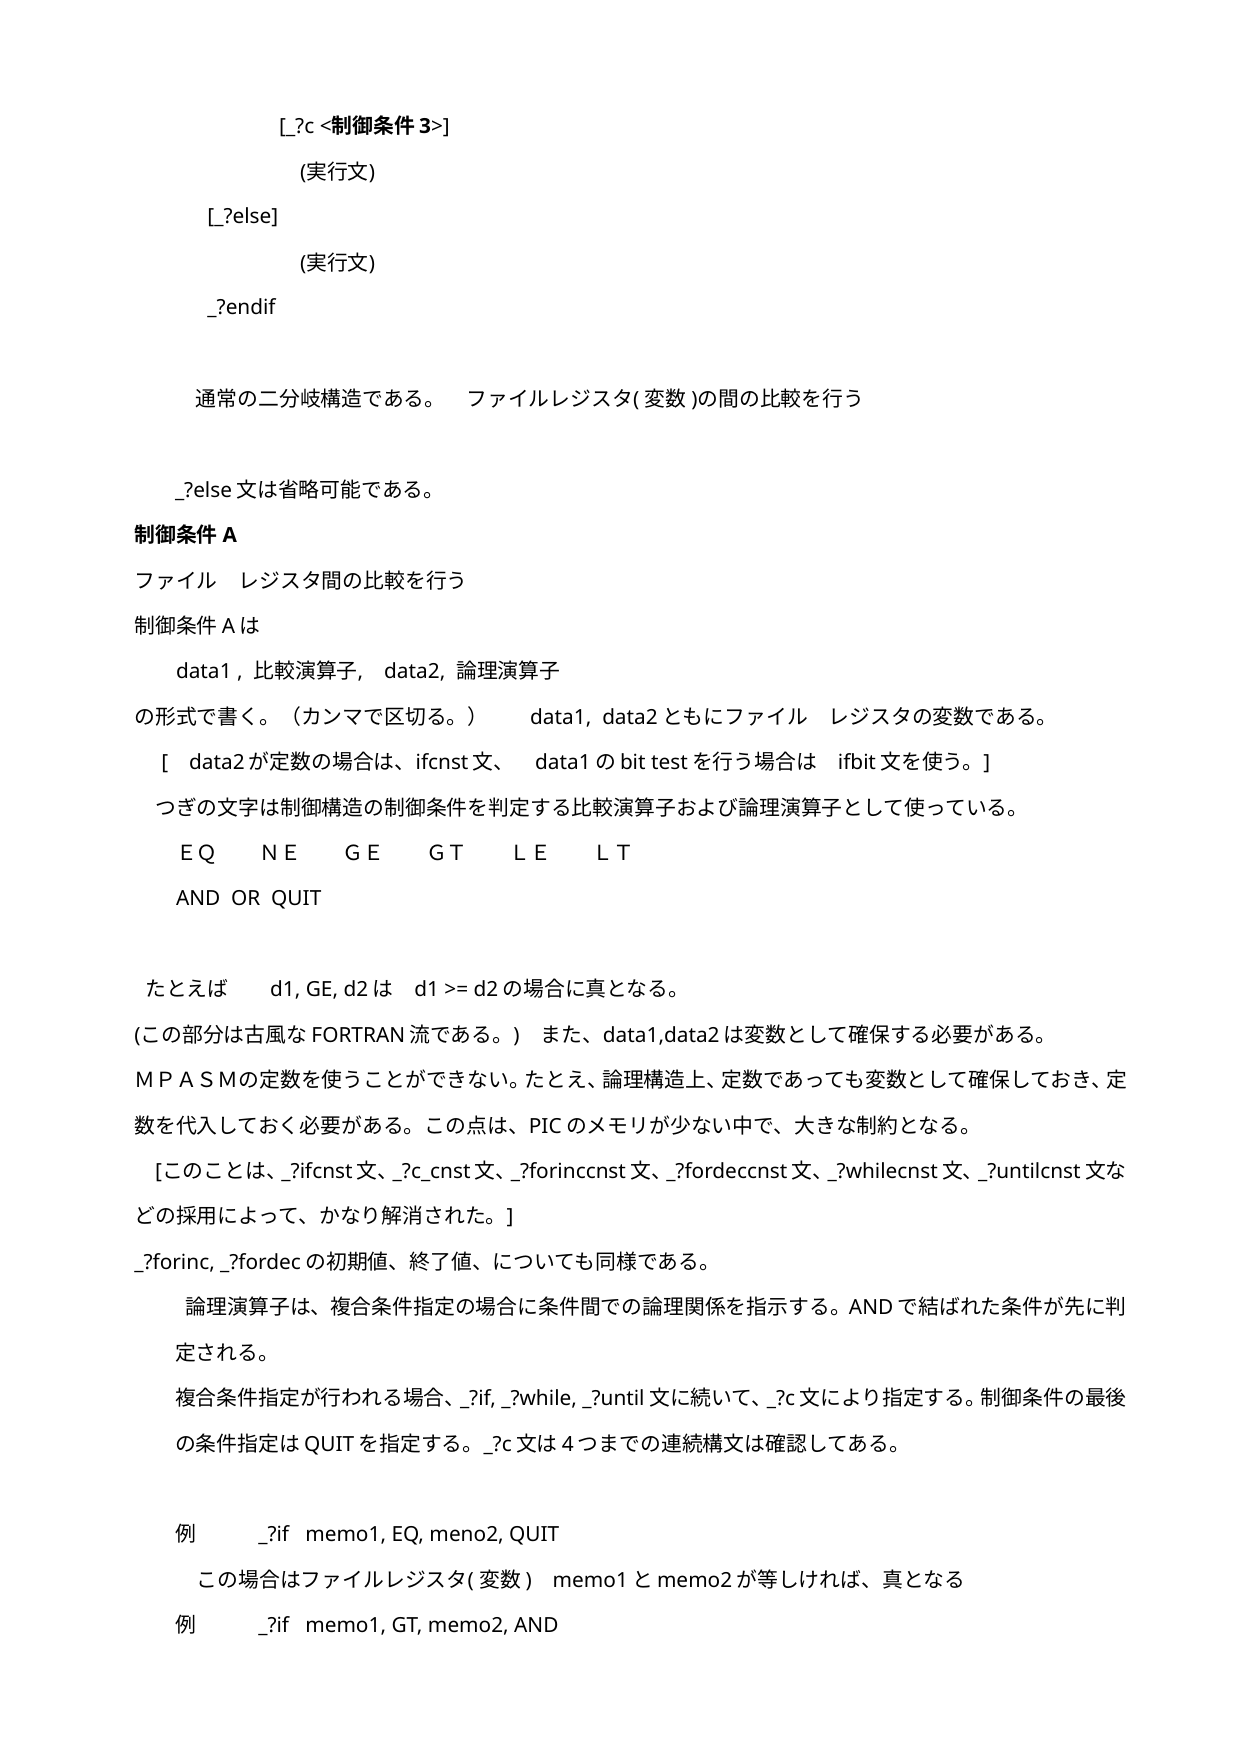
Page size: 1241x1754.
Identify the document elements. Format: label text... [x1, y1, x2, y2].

text 制御条件Aは [134, 601, 1126, 646]
text 例 _?if memo1, EQ, meno2, QUIT [175, 1509, 1126, 1554]
text [_?else] [175, 192, 1126, 237]
text ＭＰＡＳＭの定数を使うことができない。たとえ、論理構造上、定数であっても変数として確保しておき、定数を代入しておく必要がある。この点は、PICのメモリが少ない中で、大きな制約となる。 [134, 1055, 1126, 1146]
text 論理演算子は、複合条件指定の場合に条件間での論理関係を指示する。ANDで結ばれた条件が先に判定される。 [175, 1282, 1126, 1373]
text ファイル レジスタ間の比較を行う [134, 555, 1126, 601]
text _?forinc, _?fordecの初期値、終了値、についても同様である。 [134, 1237, 1126, 1282]
text (この部分は古風なFORTRAN流である。) また、data1,data2は変数として確保する必要がある。 [134, 1009, 1126, 1055]
text (実行文) [175, 147, 1126, 192]
text (実行文) [175, 237, 1126, 283]
text たとえば d1, GE, d2は d1 >= d2の場合に真となる。 [134, 964, 1126, 1009]
text [_?c <制御条件3>] [175, 101, 1126, 147]
text 制御条件 A [134, 510, 1126, 555]
text [ data2が定数の場合は、ifcnst文、 data1のbit testを行う場合は ifbit文を使う。] [134, 737, 1126, 782]
text AND OR QUIT [134, 873, 1126, 919]
text data1 , 比較演算子, data2, 論理演算子 [134, 646, 1126, 692]
text 複合条件指定が行われる場合、_?if, _?while, _?until文に続いて、_?c文により指定する。制御条件の最後の条件指定はQUITを指定する。_?c文は4つまでの連続構文は確認してある。 [175, 1373, 1126, 1464]
text の形式で書く。（カンマで区切る。） data1, data2ともにファイル レジスタの変数である。 [134, 692, 1126, 737]
text つぎの文字は制御構造の制御条件を判定する比較演算子および論理演算子として使っている。 [134, 782, 1126, 828]
text [このことは、_?ifcnst文、_?c_cnst文、_?forinccnst文、_?fordeccnst文、_?whilecnst文、_?untilcnst文などの採用によって、かなり解消された。] [134, 1146, 1126, 1237]
text この場合はファイルレジスタ( 変数 ) memo1とmemo2が等しければ、真となる [175, 1554, 1126, 1600]
text 通常の二分岐構造である。 ファイルレジスタ( 変数 )の間の比較を行う [175, 374, 1126, 419]
text _?else文は省略可能である。 [175, 464, 1126, 510]
text _?endif [175, 283, 1126, 328]
text ＥＱ ＮＥ ＧＥ ＧＴ ＬＥ ＬＴ [134, 828, 1126, 873]
text 例 _?if memo1, GT, memo2, AND [175, 1600, 1126, 1645]
